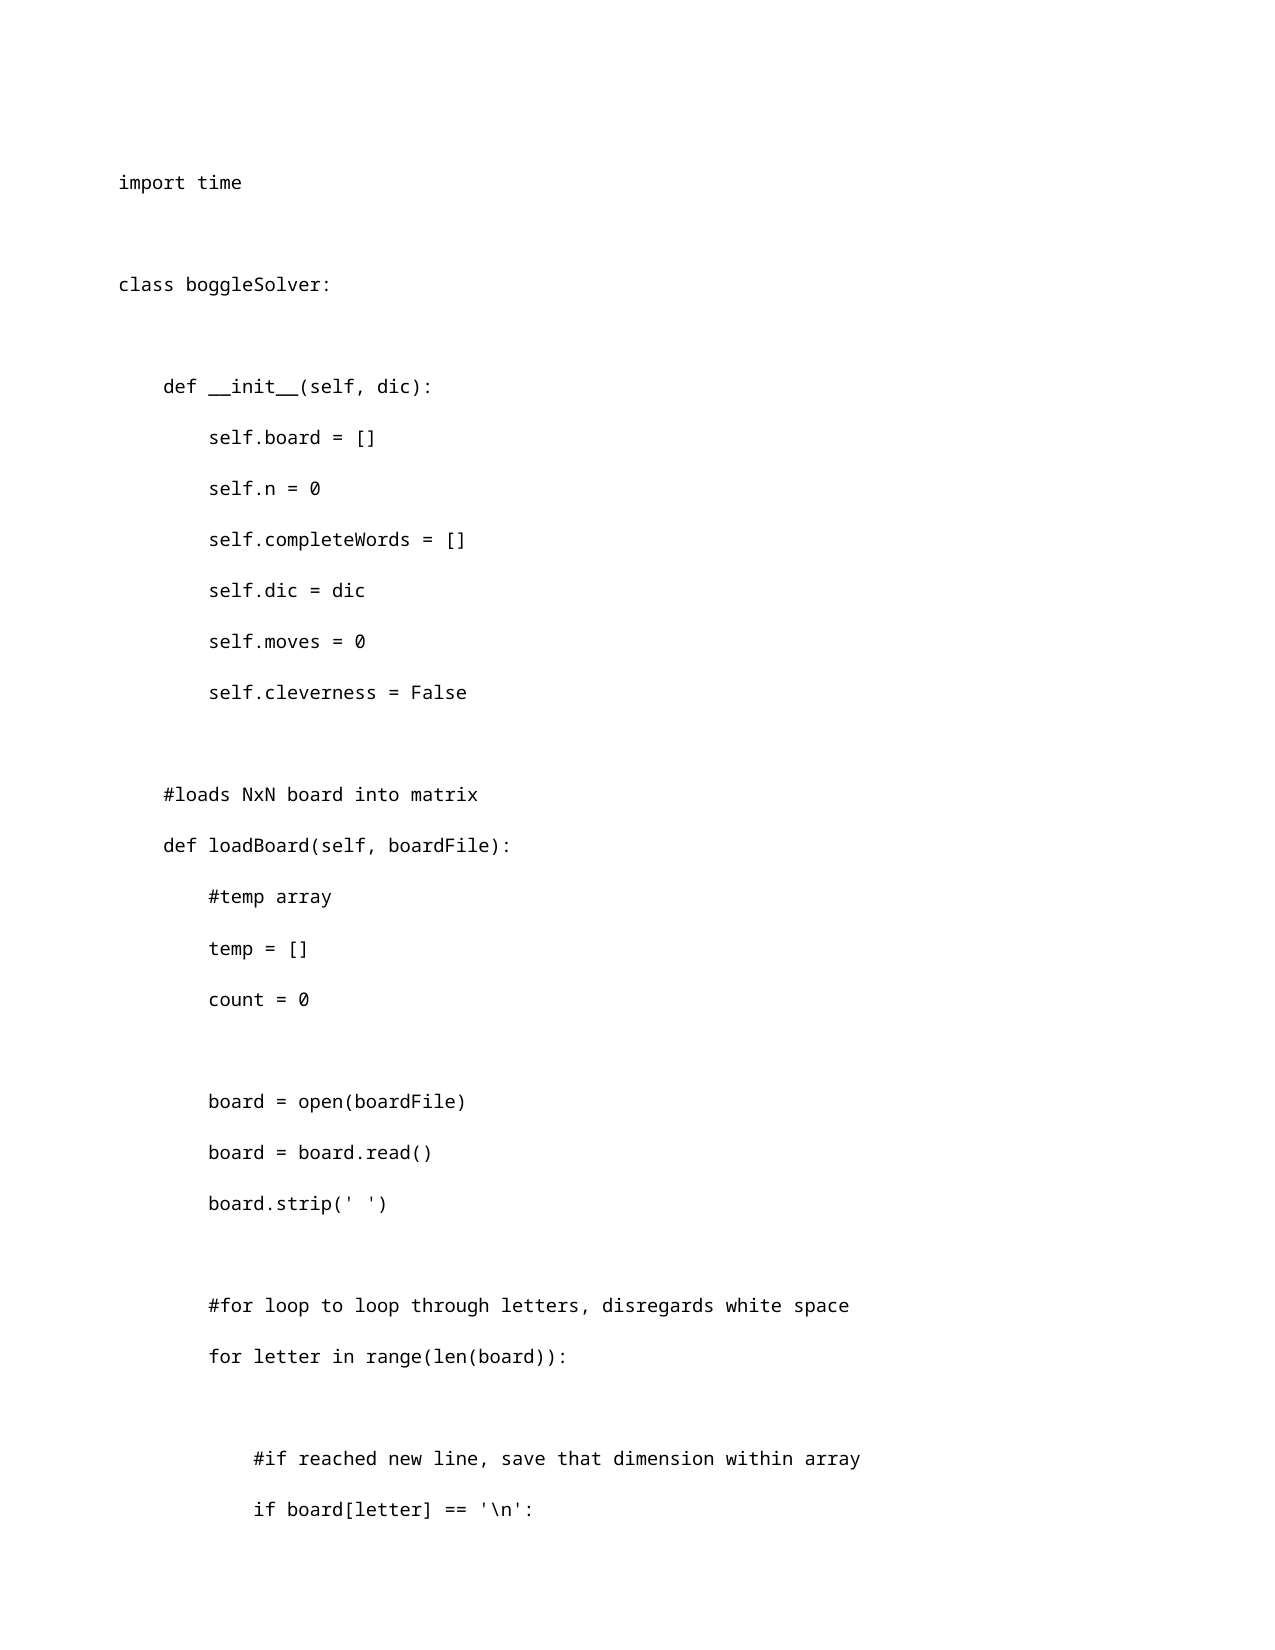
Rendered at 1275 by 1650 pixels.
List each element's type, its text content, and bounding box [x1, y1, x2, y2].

text def loadBoard(self, boardFile): [118, 833, 1157, 858]
text self.moves = 0 [118, 628, 1157, 654]
text self.completeWords = [] [118, 526, 1157, 552]
text self.board = [] [118, 424, 1157, 450]
text #loads NxN board into matrix [118, 782, 1157, 807]
text class boggleSolver: [118, 271, 1157, 297]
text board.strip(' ') [118, 1190, 1157, 1216]
text for letter in range(len(board)): [118, 1343, 1157, 1369]
text def __init__(self, dic): [118, 373, 1157, 399]
text board = open(boardFile) [118, 1088, 1157, 1113]
text #if reached new line, save that dimension within array [118, 1445, 1157, 1471]
text self.n = 0 [118, 475, 1157, 501]
text if board[letter] == '\n': [118, 1496, 1157, 1522]
text count = 0 [118, 986, 1157, 1011]
text self.cleverness = False [118, 679, 1157, 705]
text #for loop to loop through letters, disregards white space [118, 1292, 1157, 1318]
text #temp array [118, 884, 1157, 909]
text board = board.read() [118, 1139, 1157, 1164]
text self.dic = dic [118, 577, 1157, 603]
text import time [118, 169, 1157, 195]
text temp = [] [118, 935, 1157, 960]
